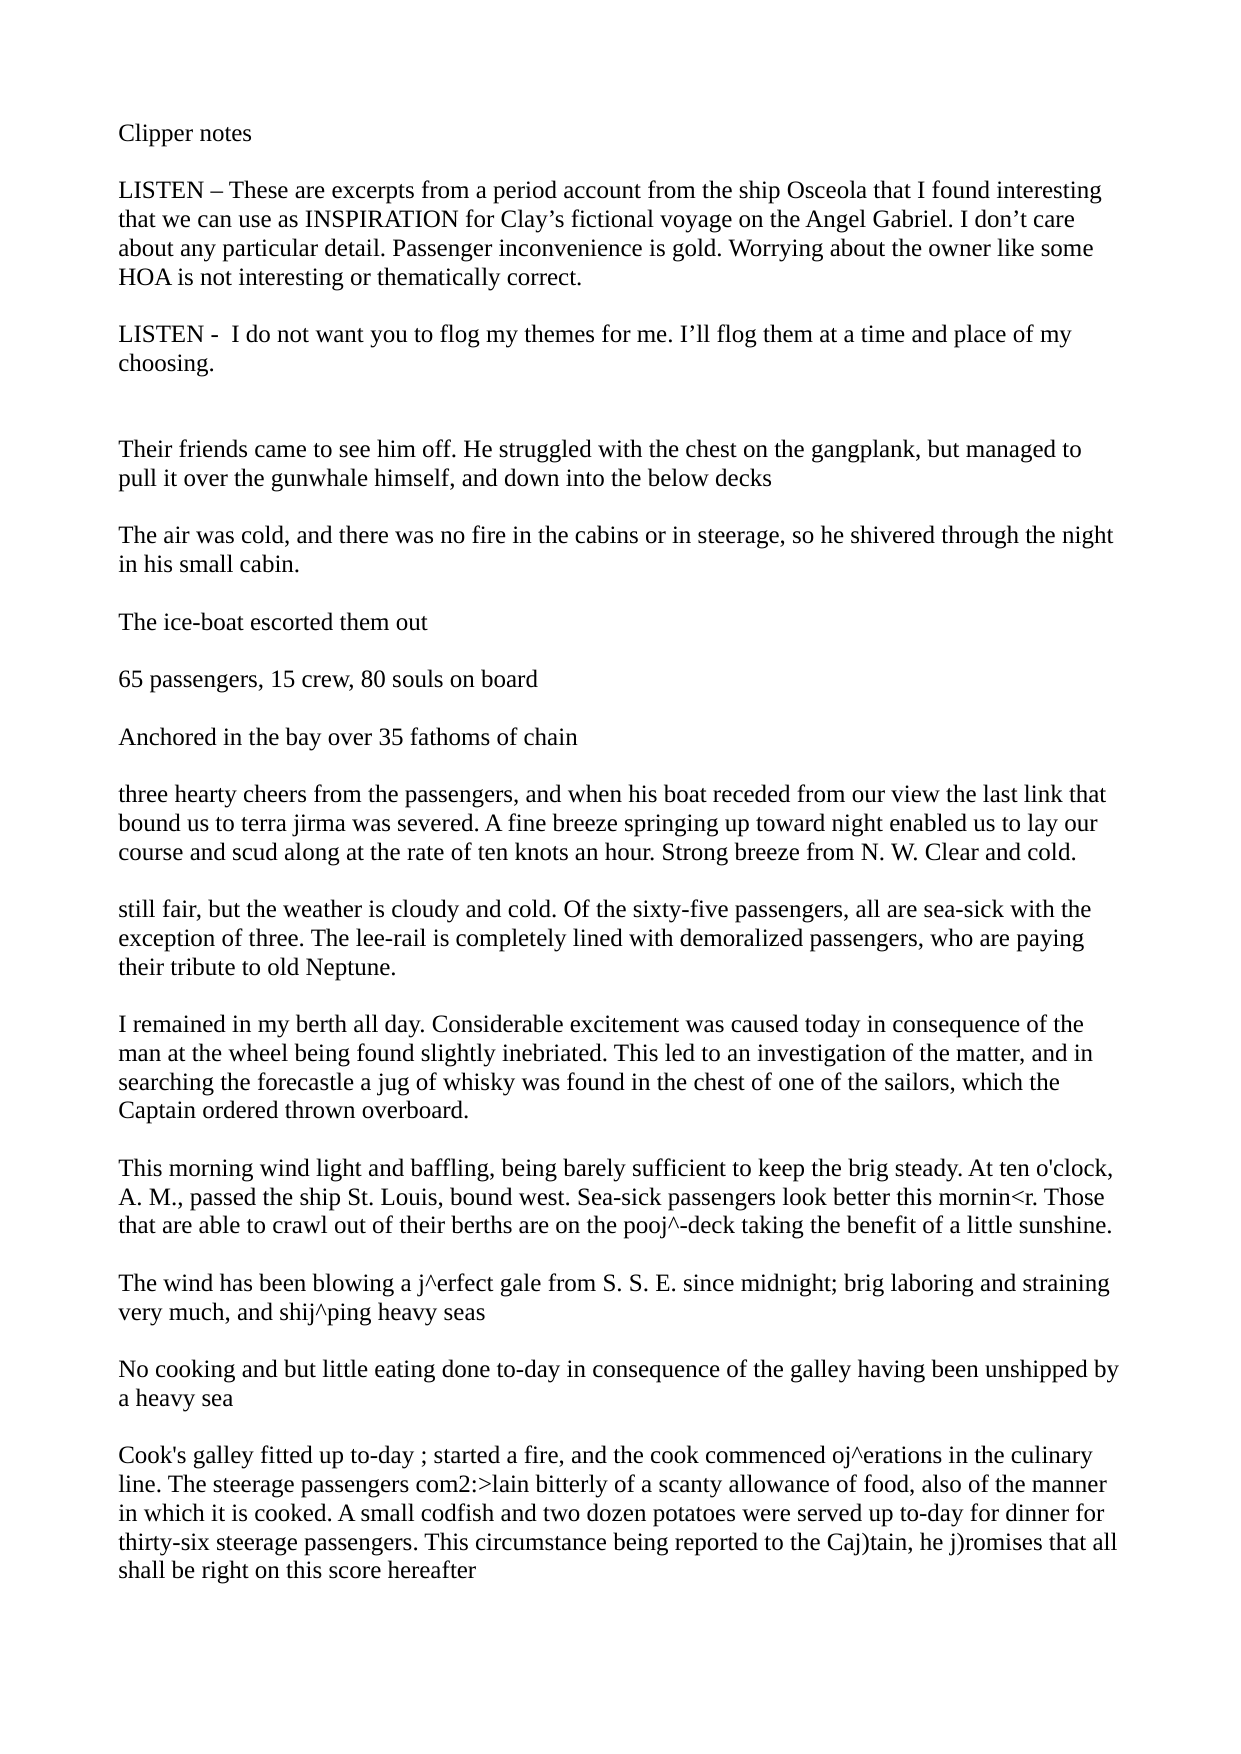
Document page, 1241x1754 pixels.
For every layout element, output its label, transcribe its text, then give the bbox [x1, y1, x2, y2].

text I remained in my berth all day. Considerable excitement was caused today in consequence of the man at the wheel being found slightly inebriated. This led to an investigation of the matter, and in searching the forecastle a jug of whisky was found in the chest of one of the sailors, which the Captain ordered thrown overboard. [118, 1009, 1122, 1124]
text No cooking and but little eating done to-day in consequence of the galley having been unshipped by a heavy sea [118, 1354, 1122, 1412]
text Their friends came to see him off. He struggled with the chest on the gangplank, but managed to pull it over the gunwhale himself, and down into the below decks [118, 434, 1122, 492]
text The air was cold, and there was no fire in the cabins or in steerage, so he shivered through the night in his small cabin. [118, 521, 1122, 578]
text still fair, but the weather is cloudy and cold. Of the sixty-five passengers, all are sea-sick with the exception of three. The lee-rail is completely lined with demoralized passengers, who are paying their tribute to old Neptune. [118, 894, 1122, 981]
text This morning wind light and baffling, being barely sufficient to keep the brig steady. At ten o'clock, A. M., passed the ship St. Louis, bound west. Sea-sick passengers look better this mornin<r. Those that are able to crawl out of their berths are on the pooj^-deck taking the benefit of a little sunshine. [118, 1153, 1122, 1239]
text LISTEN – These are excerpts from a period account from the ship Osceola that I found interesting that we can use as INSPIRATION for Clay’s fictional voyage on the Angel Gabriel. I don’t care about any particular detail. Passenger inconvenience is gold. Worrying about the owner like some HOA is not interesting or thematically correct. [118, 176, 1122, 291]
text Anchored in the bay over 35 fathoms of chain [118, 722, 1122, 751]
text Cook's galley fitted up to-day ; started a fire, and the cook commenced oj^erations in the culinary line. The steerage passengers com2:>lain bitterly of a scanty allowance of food, also of the manner in which it is cooked. A small codfish and two dozen potatoes were served up to-day for dinner for thirty-six steerage passengers. This circumstance being reported to the Caj)tain, he j)romises that all shall be right on this score hereafter [118, 1441, 1122, 1584]
text three hearty cheers from the passengers, and when his boat receded from our view the last link that bound us to terra jirma was severed. A fine breeze springing up toward night enabled us to lay our course and scud along at the rate of ten knots an hour. Strong breeze from N. W. Clear and cold. [118, 779, 1122, 866]
text The wind has been blowing a j^erfect gale from S. S. E. since midnight; brig laboring and straining very much, and shij^ping heavy seas [118, 1268, 1122, 1326]
text Clipper notes [118, 118, 1122, 147]
text LISTEN - I do not want you to flog my themes for me. I’ll flog them at a time and place of my choosing. [118, 319, 1122, 377]
text The ice-boat escorted them out [118, 607, 1122, 636]
text 65 passengers, 15 crew, 80 souls on board [118, 664, 1122, 693]
